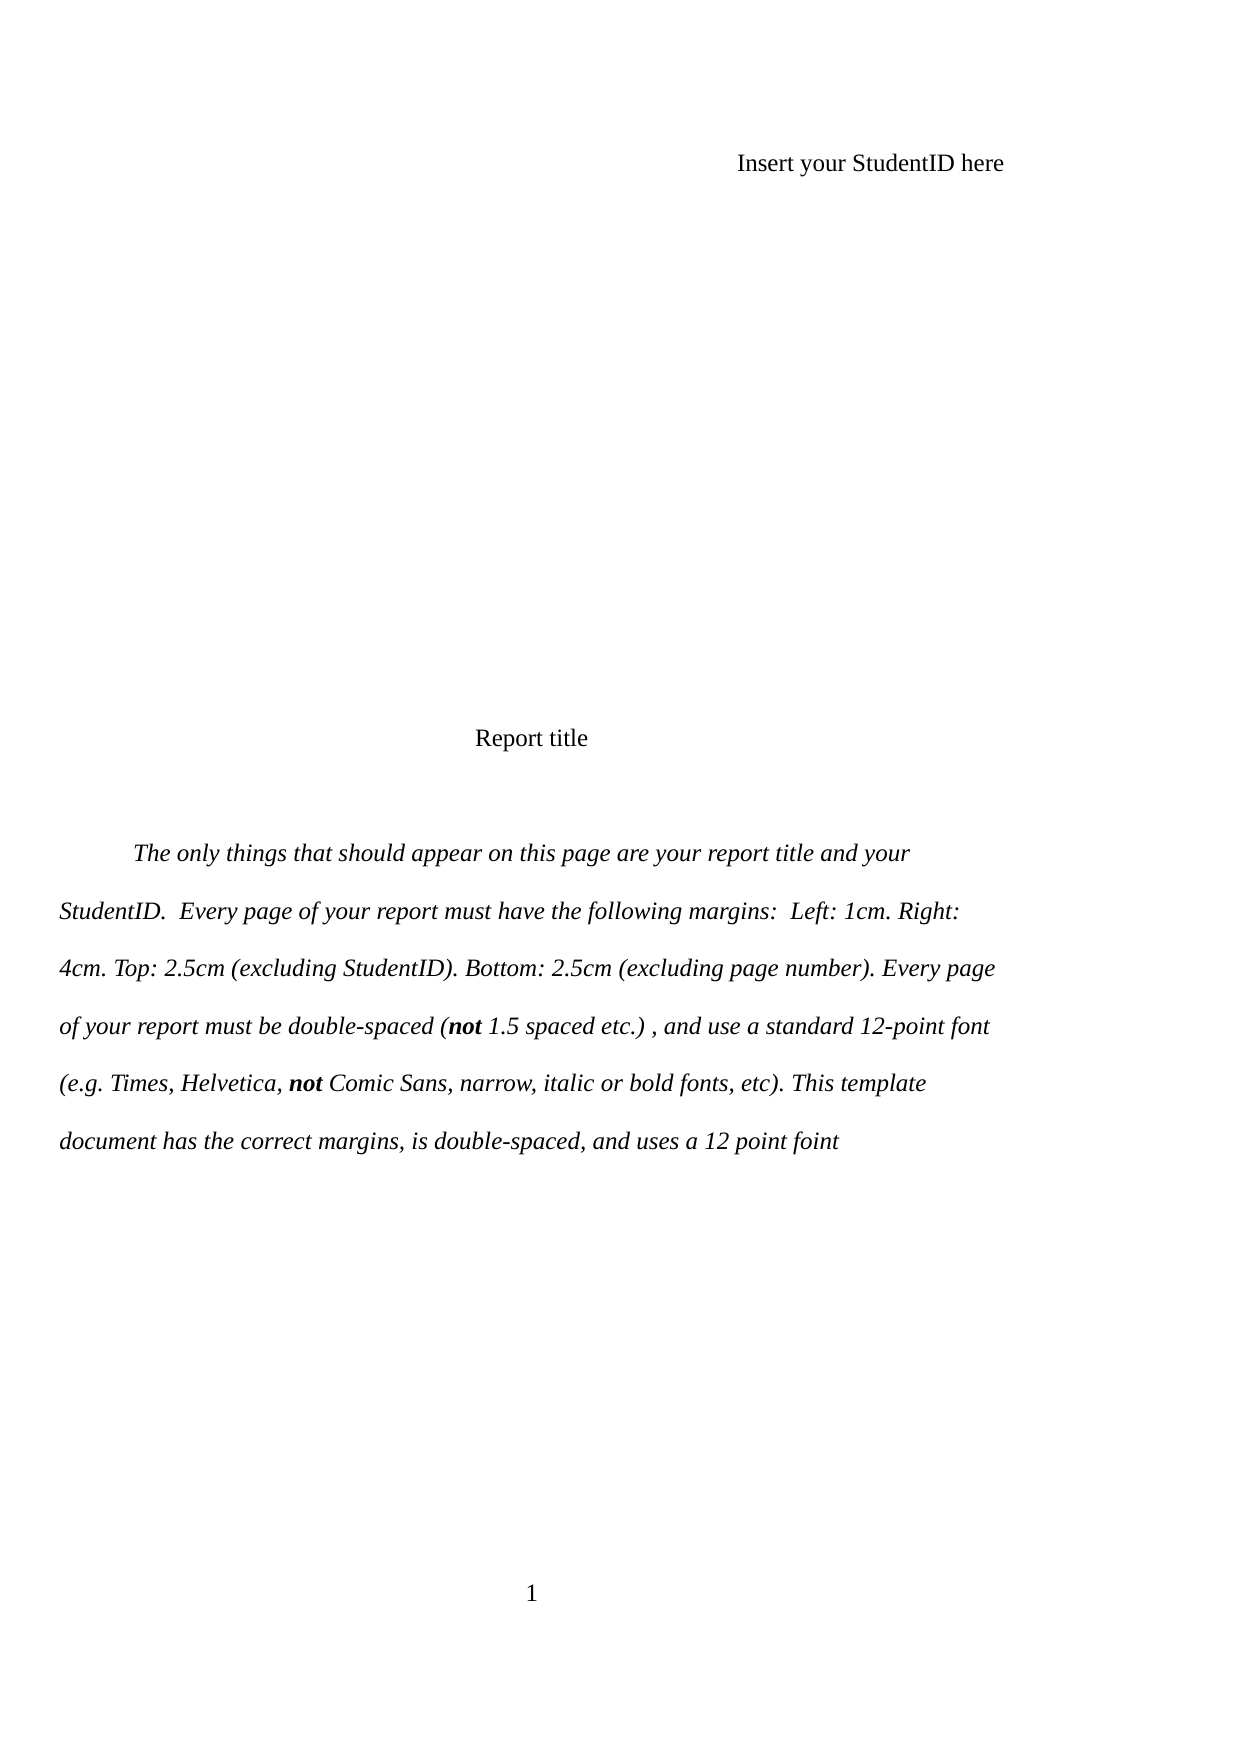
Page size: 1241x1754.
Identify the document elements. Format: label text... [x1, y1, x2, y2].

text The only things that should appear on this page are your report title and your StudentID. Every page of your report must have the following margins: Left: 1cm. Right: 4cm. Top: 2.5cm (excluding StudentID). Bottom: 2.5cm (excluding page number). Every page of your report must be double-spaced (not 1.5 spaced etc.) , and use a standard 12-point font (e.g. Times, Helvetica, not Comic Sans, narrow, italic or bold fonts, etc). This template document has the correct margins, is double-spaced, and uses a 12 point foint [59, 838, 1004, 1154]
text Report title [59, 723, 1004, 752]
